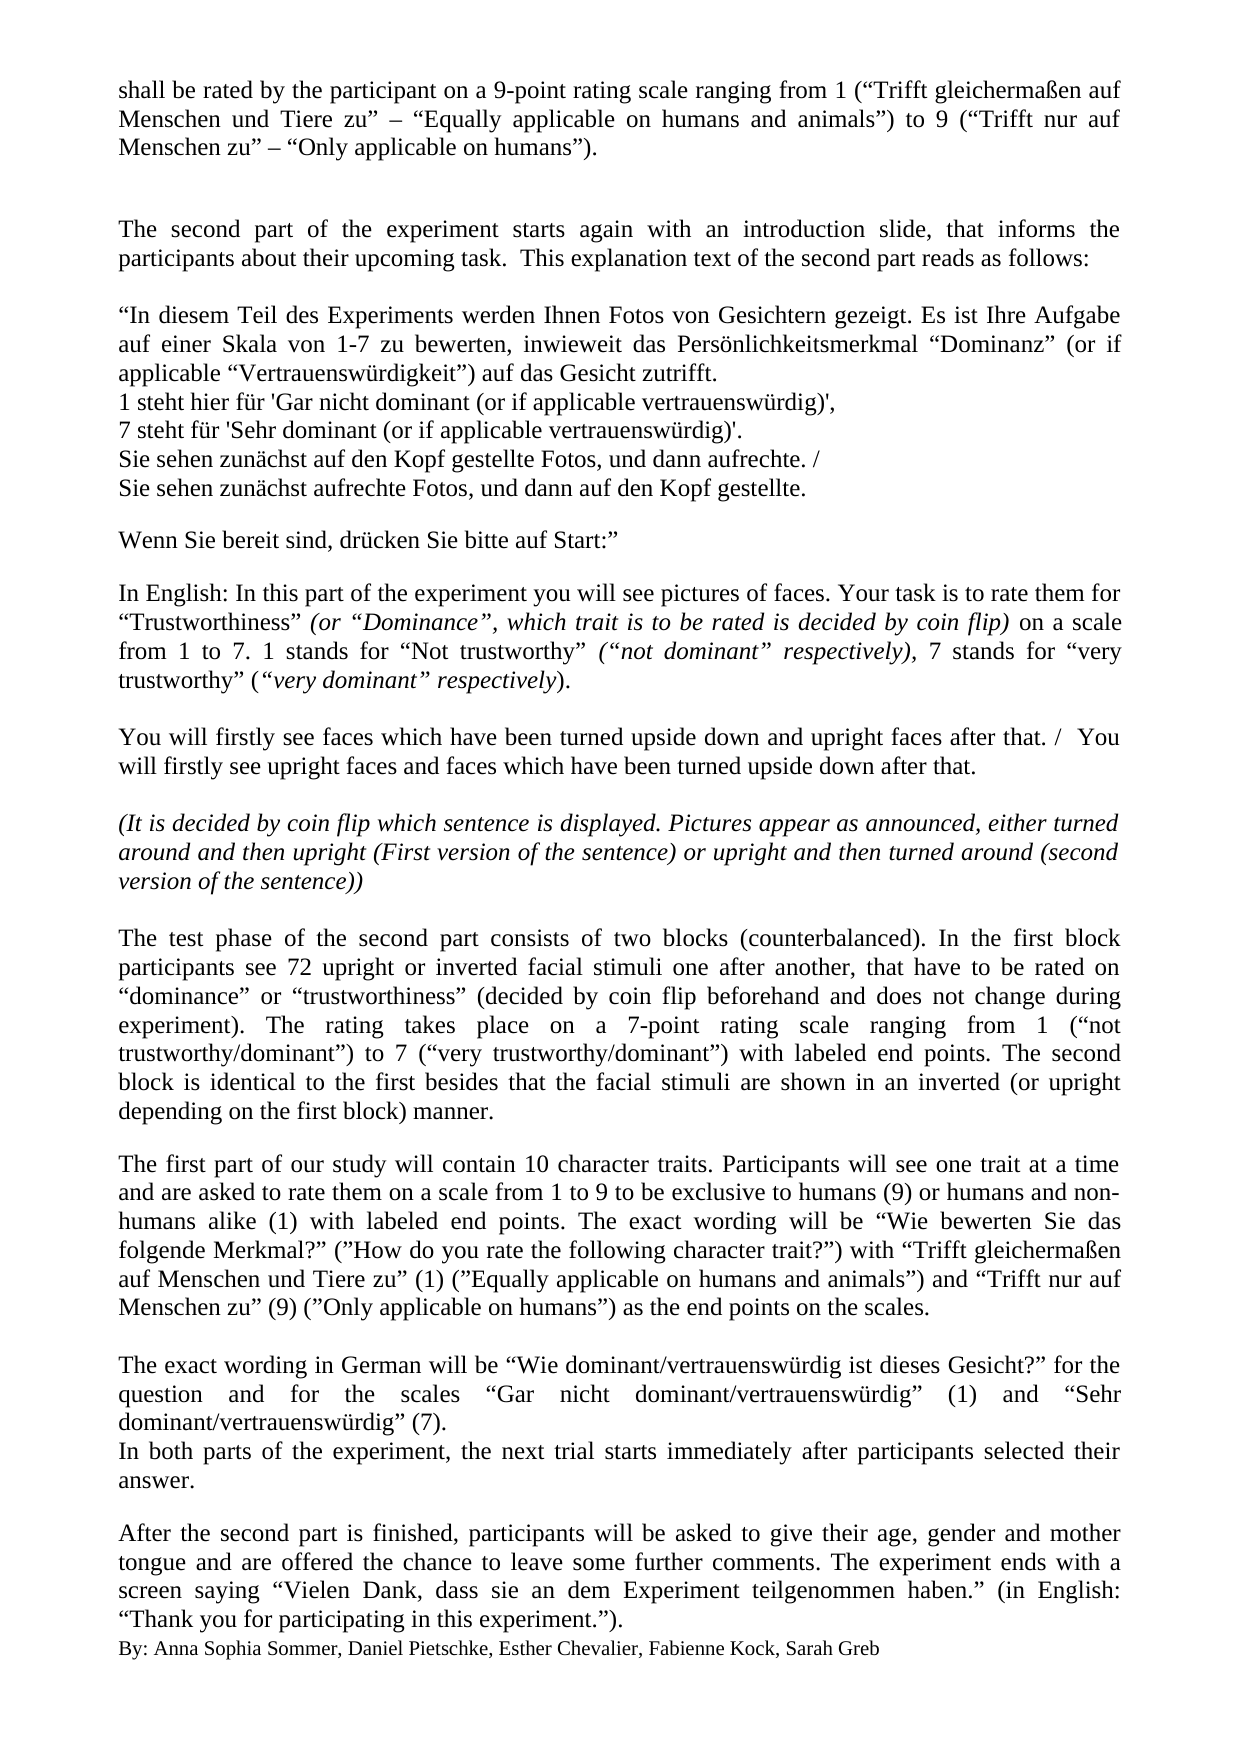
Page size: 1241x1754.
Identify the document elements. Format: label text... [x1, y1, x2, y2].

text The test phase of the second part consists of two blocks (counterbalanced). In the first block participants see 72 upright or inverted facial stimuli one after another, that have to be rated on “dominance” or “trustworthiness” (decided by coin flip beforehand and does not change during experiment). The rating takes place on a 7-point rating scale ranging from 1 (“not trustworthy/dominant”) to 7 (“very trustworthy/dominant”) with labeled end points. The second block is identical to the first besides that the facial stimuli are shown in an inverted (or upright depending on the first block) manner. [118, 895, 1122, 1125]
text 7 steht für 'Sehr dominant (or if applicable vertrauenswürdig)'. [118, 415, 1122, 444]
text The second part of the experiment starts again with an introduction slide, that informs the participants about their upcoming task. This explanation text of the second part reads as follows: [118, 185, 1122, 272]
text You will firstly see faces which have been turned upside down and upright faces after that. / You will firstly see upright faces and faces which have been turned upside down after that. [118, 722, 1122, 780]
text Wenn Sie bereit sind, drücken Sie bitte auf Start:” [118, 526, 1122, 554]
text (It is decided by coin flip which sentence is displayed. Pictures appear as announced, either turned around and then upright (First version of the sentence) or upright and then turned around (second version of the sentence)) [118, 808, 1122, 895]
text After the second part is finished, participants will be asked to give their age, gender and mother tongue and are offered the chance to leave some further comments. The experiment ends with a screen saying “Vielen Dank, dass sie an dem Experiment teilgenommen haben.” (in English: “Thank you for participating in this experiment.”). [118, 1518, 1122, 1633]
text “In diesem Teil des Experiments werden Ihnen Fotos von Gesichtern gezeigt. Es ist Ihre Aufgabe auf einer Skala von 1-7 zu bewerten, inwieweit das Persönlichkeitsmerkmal “Dominanz” (or if applicable “Vertrauenswürdigkeit”) auf das Gesicht zutrifft. [118, 300, 1122, 387]
text The first part of our study will contain 10 character traits. Participants will see one trait at a time and are asked to rate them on a scale from 1 to 9 to be exclusive to humans (9) or humans and non-humans alike (1) with labeled end points. The exact wording will be “Wie bewerten Sie das folgende Merkmal?” (”How do you rate the following character trait?”) with “Trifft gleichermaßen auf Menschen und Tiere zu” (1) (”Equally applicable on humans and animals”) and “Trifft nur auf Menschen zu” (9) (”Only applicable on humans”) as the end points on the scales. [118, 1149, 1122, 1321]
text Sie sehen zunächst auf den Kopf gestellte Fotos, und dann aufrechte. / [118, 444, 1122, 473]
text shall be rated by the participant on a 9-point rating scale ranging from 1 (“Trifft gleichermaßen auf Menschen und Tiere zu” – “Equally applicable on humans and animals”) to 9 (“Trifft nur auf Menschen zu” – “Only applicable on humans”). [118, 75, 1122, 161]
text 1 steht hier für 'Gar nicht dominant (or if applicable vertrauenswürdig)', [118, 387, 1122, 415]
text Sie sehen zunächst aufrechte Fotos, und dann auf den Kopf gestellte. [118, 473, 1122, 502]
text In English: In this part of the experiment you will see pictures of faces. Your task is to rate them for “Trustworthiness” (or “Dominance”, which trait is to be rated is decided by coin flip) on a scale from 1 to 7. 1 stands for “Not trustworthy” (“not dominant” respectively), 7 stands for “very trustworthy” (“very dominant” respectively). [118, 578, 1122, 693]
text In both parts of the experiment, the next trial starts immediately after participants selected their answer. [118, 1436, 1122, 1494]
text The exact wording in German will be “Wie dominant/vertrauenswürdig ist dieses Gesicht?” for the question and for the scales “Gar nicht dominant/vertrauenswürdig” (1) and “Sehr dominant/vertrauenswürdig” (7). [118, 1350, 1122, 1436]
